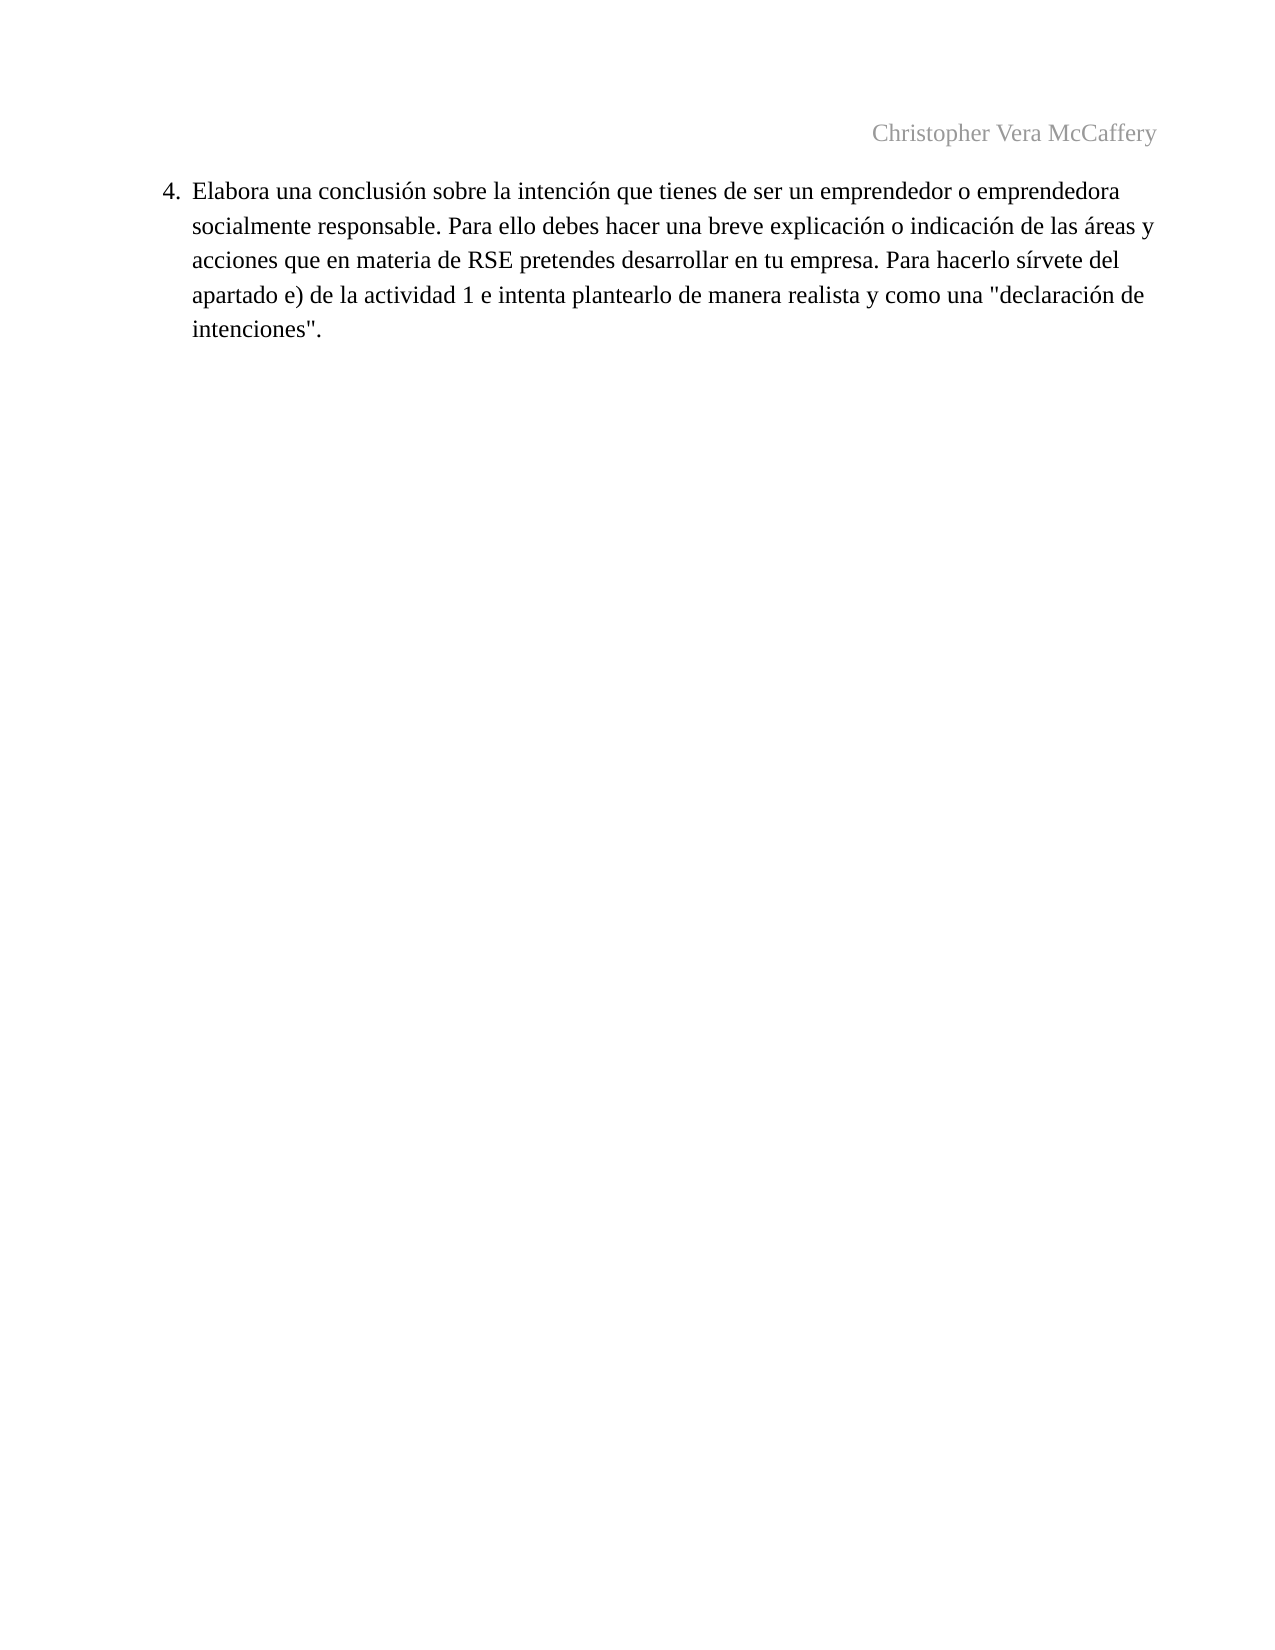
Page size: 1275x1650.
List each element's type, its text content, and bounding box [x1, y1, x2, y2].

list Elabora una conclusión sobre la intención que tienes de ser un emprendedor o emprendedora socialmente responsable. Para ello debes hacer una breve explicación o indicación de las áreas y acciones que en materia de RSE pretendes desarrollar en tu empresa. Para hacerlo sírvete del apartado e) de la actividad 1 e intenta plantearlo de manera realista y como una "declaración de intenciones". [162, 176, 1157, 343]
